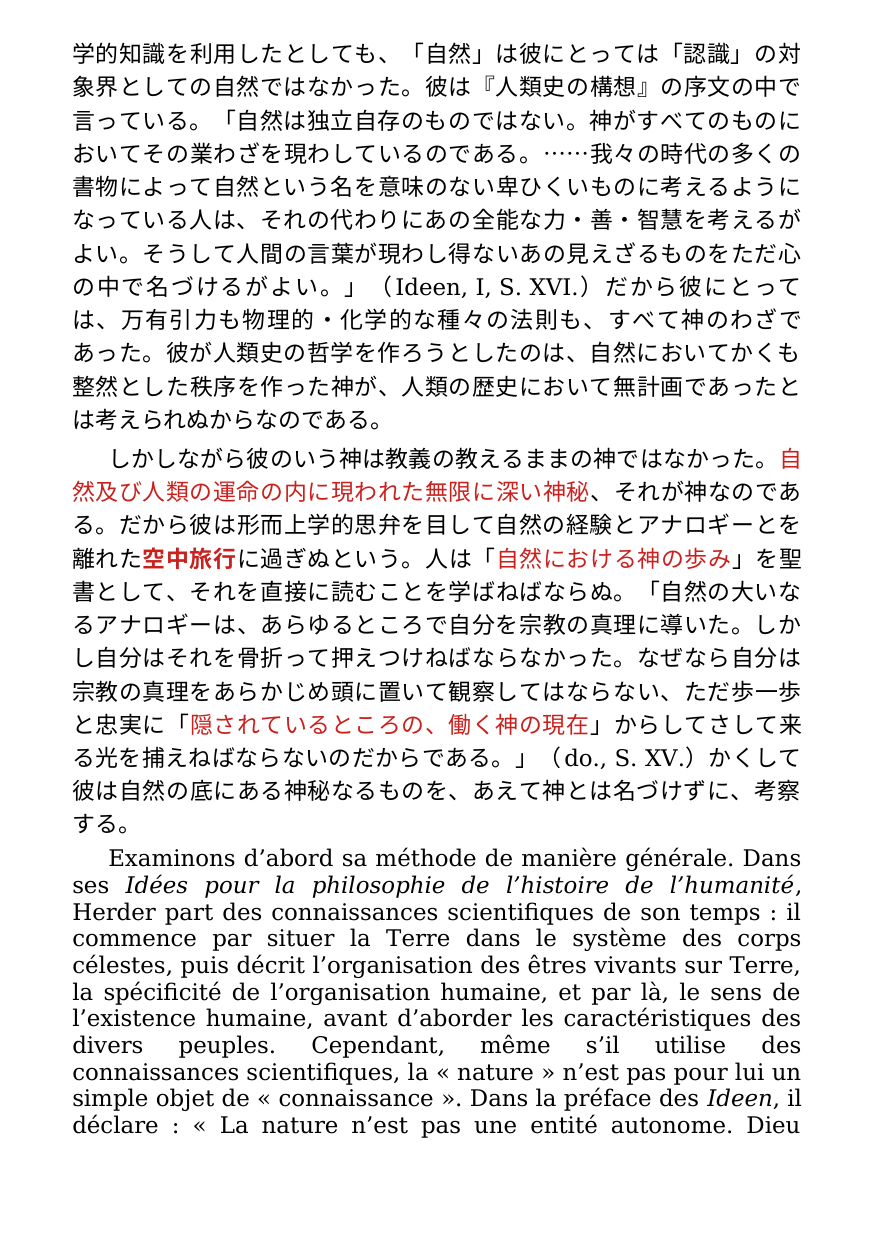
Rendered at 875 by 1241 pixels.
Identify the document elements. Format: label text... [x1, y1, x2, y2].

text Examinons d’abord sa méthode de manière générale. Dans ses Idées pour la philosophie de l’histoire de l’humanité, Herder part des connaissances scientifiques de son temps : il commence par situer la Terre dans le système des corps célestes, puis décrit l’organisation des êtres vivants sur Terre, la spécificité de l’organisation humaine, et par là, le sens de l’existence humaine, avant d’aborder les caractéristiques des divers peuples. Cependant, même s’il utilise des connaissances scientifiques, la « nature » n’est pas pour lui un simple objet de « connaissance ». Dans la préface des Ideen, il déclare : « La nature n’est pas une entité autonome. Dieu [72, 845, 802, 1139]
text 学的知識を利用したとしても、「自然」は彼にとっては「認識」の対象界としての自然ではなかった。彼は『人類史の構想』の序文の中で言っている。「自然は独立自存のものではない。神がすべてのものにおいてその業わざを現わしているのである。……我々の時代の多くの書物によって自然という名を意味のない卑ひくいものに考えるようになっている人は、それの代わりにあの全能な力・善・智慧を考えるがよい。そうして人間の言葉が現わし得ないあの見えざるものをただ心の中で名づけるがよい。」（Ideen, I, S. XVI.）だから彼にとっては、万有引力も物理的・化学的な種々の法則も、すべて神のわざであった。彼が人類史の哲学を作ろうとしたのは、自然においてかくも整然とした秩序を作った神が、人類の歴史において無計画であったとは考えられぬからなのである。 [72, 36, 802, 435]
text しかしながら彼のいう神は教義の教えるままの神ではなかった。自然及び人類の運命の内に現われた無限に深い神秘、それが神なのである。だから彼は形而上学的思弁を目して自然の経験とアナロギーとを離れた空中旅行に過ぎぬという。人は「自然における神の歩み」を聖書として、それを直接に読むことを学ばねばならぬ。「自然の大いなるアナロギーは、あらゆるところで自分を宗教の真理に導いた。しかし自分はそれを骨折って押えつけねばならなかった。なぜなら自分は宗教の真理をあらかじめ頭に置いて観察してはならない、ただ歩一歩と忠実に「隠されているところの、働く神の現在」からしてさして来る光を捕えねばならないのだからである。」（do., S. XV.）かくして彼は自然の底にある神秘なるものを、あえて神とは名づけずに、考察する。 [72, 441, 802, 839]
